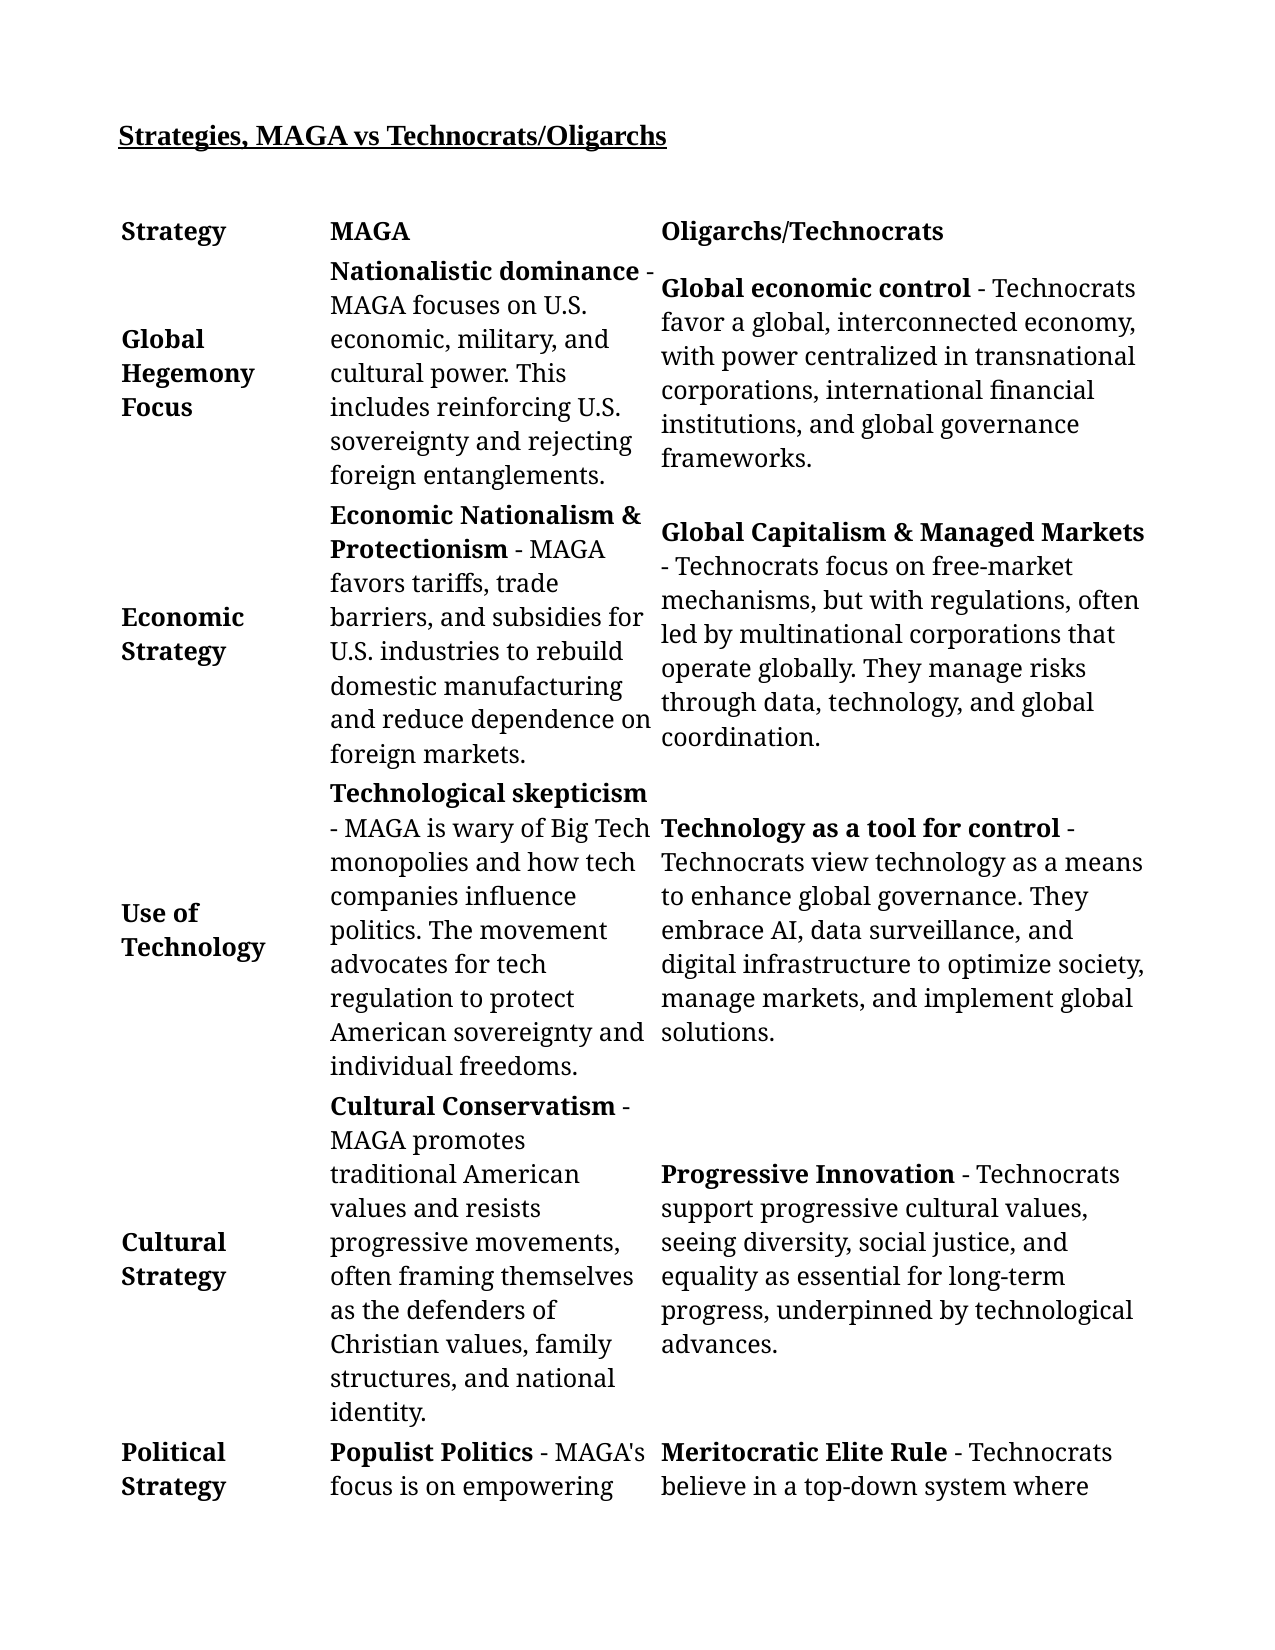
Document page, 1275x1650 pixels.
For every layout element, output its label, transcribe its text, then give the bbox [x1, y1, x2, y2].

table_cell Meritocratic Elite Rule - Technocrats believe in a top-down system where [658, 1432, 1157, 1506]
table_cell Use of Technology [118, 773, 327, 1086]
table_cell Cultural Conservatism - MAGA promotes traditional American values and resists progressive movements, often framing themselves as the defenders of Christian values, family structures, and national identity. [327, 1086, 658, 1432]
table_cell Economic Nationalism & Protectionism - MAGA favors tariffs, trade barriers, and subsidies for U.S. industries to rebuild domestic manufacturing and reduce dependence on foreign markets. [327, 495, 658, 773]
table_cell Political Strategy [118, 1432, 327, 1506]
table_cell Global economic control - Technocrats favor a global, interconnected economy, with power centralized in transnational corporations, international financial institutions, and global governance frameworks. [658, 251, 1157, 495]
table_header Oligarchs/Technocrats [658, 211, 1157, 251]
table_cell Technological skepticism - MAGA is wary of Big Tech monopolies and how tech companies influence politics. The movement advocates for tech regulation to protect American sovereignty and individual freedoms. [327, 773, 658, 1086]
table_header Strategy [118, 211, 327, 251]
table_cell Technology as a tool for control - Technocrats view technology as a means to enhance global governance. They embrace AI, data surveillance, and digital infrastructure to optimize society, manage markets, and implement global solutions. [658, 773, 1157, 1086]
table_cell Progressive Innovation - Technocrats support progressive cultural values, seeing diversity, social justice, and equality as essential for long-term progress, underpinned by technological advances. [658, 1086, 1157, 1432]
table_cell Cultural Strategy [118, 1086, 327, 1432]
table_header MAGA [327, 211, 658, 251]
subtitle Strategies, MAGA vs Technocrats/Oligarchs [118, 118, 1157, 152]
table_cell Nationalistic dominance - MAGA focuses on U.S. economic, military, and cultural power. This includes reinforcing U.S. sovereignty and rejecting foreign entanglements. [327, 251, 658, 495]
table_cell Populist Politics - MAGA's focus is on empowering [327, 1432, 658, 1506]
table_cell Economic Strategy [118, 495, 327, 773]
table_cell Global Capitalism & Managed Markets - Technocrats focus on free-market mechanisms, but with regulations, often led by multinational corporations that operate globally. They manage risks through data, technology, and global coordination. [658, 495, 1157, 773]
table_cell Global Hegemony Focus [118, 251, 327, 495]
